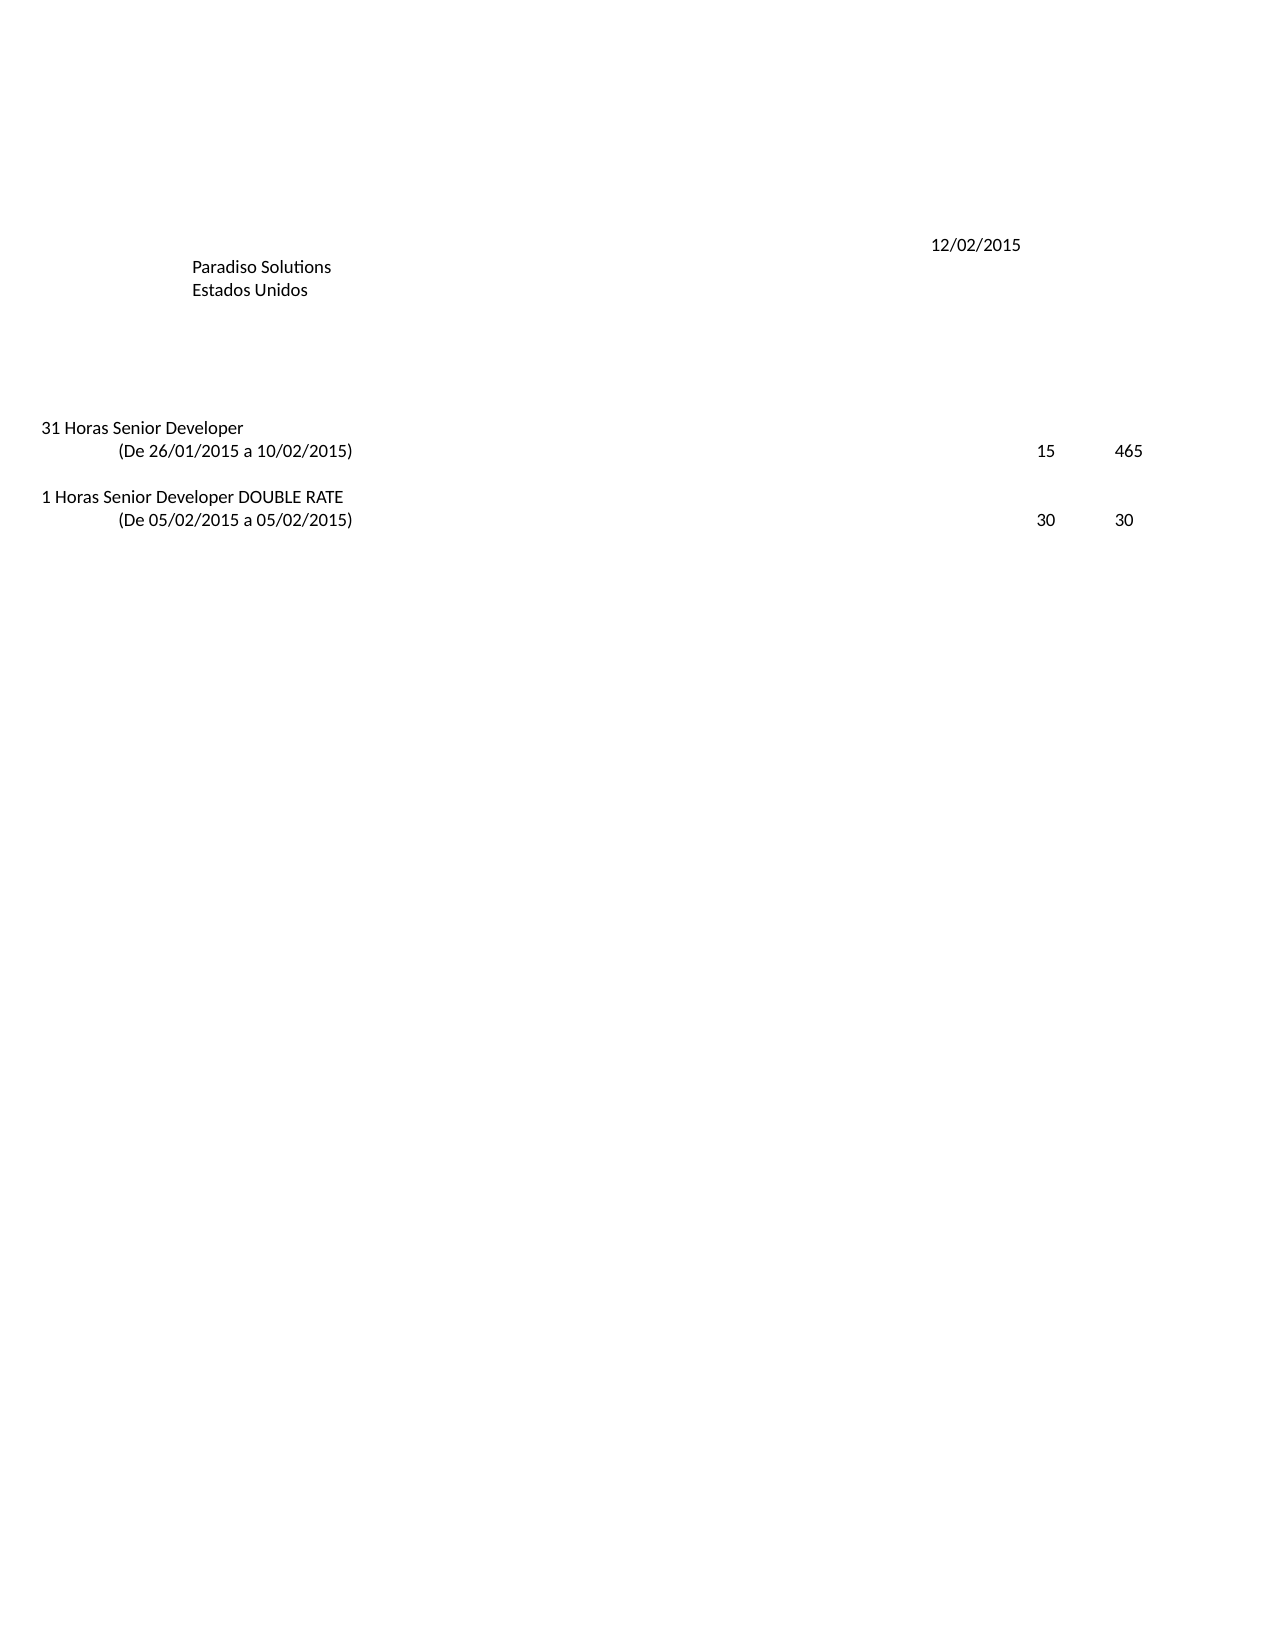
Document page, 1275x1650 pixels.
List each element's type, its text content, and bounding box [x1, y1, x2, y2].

text 12/02/2015 [118, 233, 1157, 256]
text Paradiso Solutions [118, 256, 1157, 278]
text 1 Horas Senior Developer DOUBLE RATE (De 05/02/2015 a 05/02/2015) 30 30 [24, 485, 1157, 531]
text 31 Horas Senior Developer (De 26/01/2015 a 10/02/2015) 15 465 [24, 416, 1157, 462]
text Estados Unidos [118, 278, 1157, 301]
